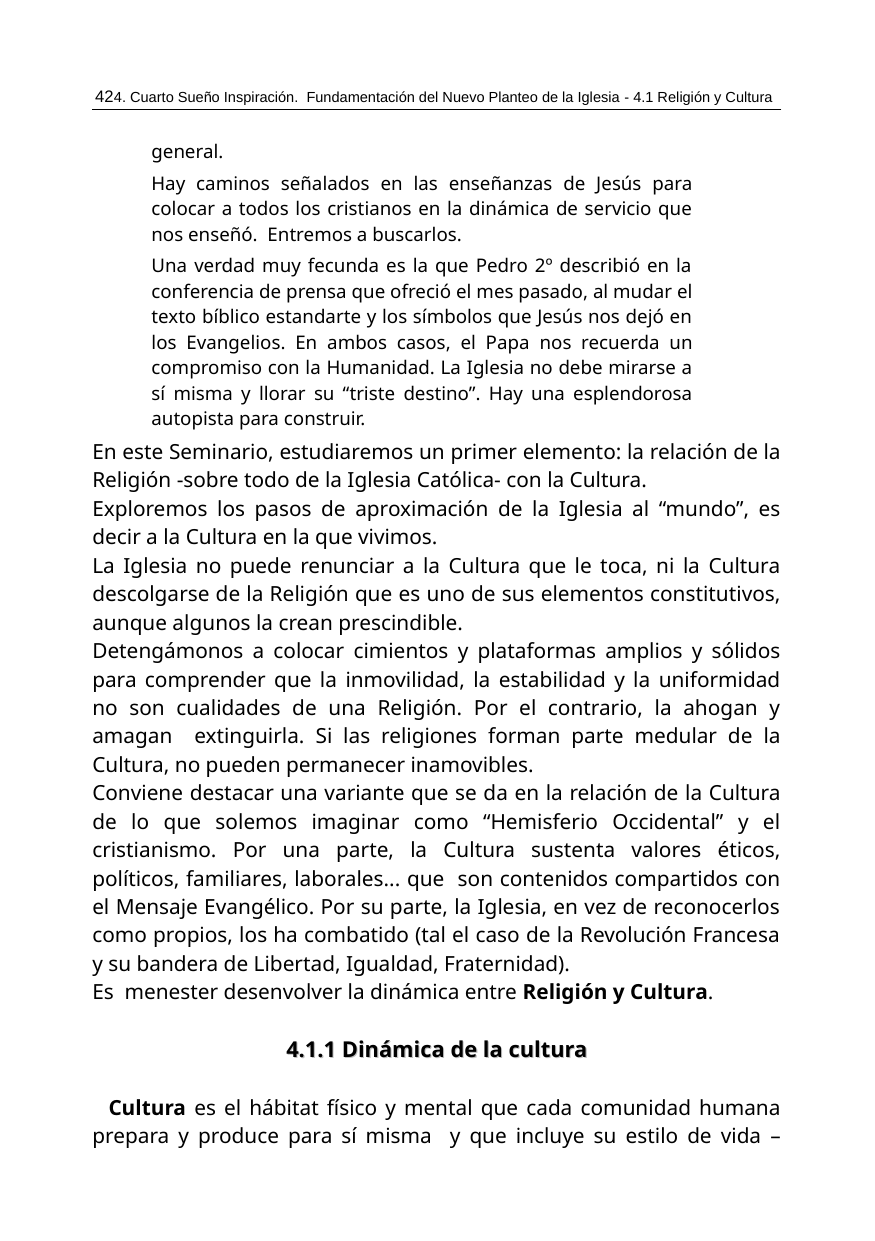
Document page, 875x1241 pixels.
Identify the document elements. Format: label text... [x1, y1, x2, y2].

text Conviene destacar una variante que se da en la relación de la Cultura de lo que solemos imaginar como “Hemisferio Occidental” y el cristianismo. Por una parte, la Cultura sustenta valores éticos, políticos, familiares, laborales... que son contenidos compartidos con el Mensaje Evangélico. Por su parte, la Iglesia, en vez de reconocerlos como propios, los ha combatido (tal el caso de la Revolución Francesa y su bandera de Libertad, Igualdad, Fraternidad). [92, 778, 781, 977]
text Cultura es el hábitat físico y mental que cada comunidad humana prepara y produce para sí misma y que incluye su estilo de vida – [92, 1093, 781, 1149]
text general. [151, 139, 693, 164]
text Detengámonos a colocar cimientos y plataformas amplios y sólidos para comprender que la inmovilidad, la estabilidad y la uniformidad no son cualidades de una Religión. Por el contrario, la ahogan y amagan extinguirla. Si las religiones forman parte medular de la Cultura, no pueden permanecer inamovibles. [92, 636, 781, 778]
text Es menester desenvolver la dinámica entre Religión y Cultura. [92, 977, 781, 1006]
subtitle 4.1.1 Dinámica de la cultura [92, 1034, 781, 1064]
text Hay caminos señalados en las enseñanzas de Jesús para colocar a todos los cristianos en la dinámica de servicio que nos enseñó. Entremos a buscarlos. [151, 170, 693, 247]
text En este Seminario, estudiaremos un primer elemento: la relación de la Religión -sobre todo de la Iglesia Católica- con la Cultura. [92, 437, 781, 494]
text La Iglesia no puede renunciar a la Cultura que le toca, ni la Cultura descolgarse de la Religión que es uno de sus elementos constitutivos, aunque algunos la crean prescindible. [92, 551, 781, 636]
text Exploremos los pasos de aproximación de la Iglesia al “mundo”, es decir a la Cultura en la que vivimos. [92, 494, 781, 551]
text Una verdad muy fecunda es la que Pedro 2º describió en la conferencia de prensa que ofreció el mes pasado, al mudar el texto bíblico estandarte y los símbolos que Jesús nos dejó en los Evangelios. En ambos casos, el Papa nos recuerda un compromiso con la Humanidad. La Iglesia no debe mirarse a sí misma y llorar su “triste destino”. Hay una esplendorosa autopista para construir. [151, 253, 693, 431]
